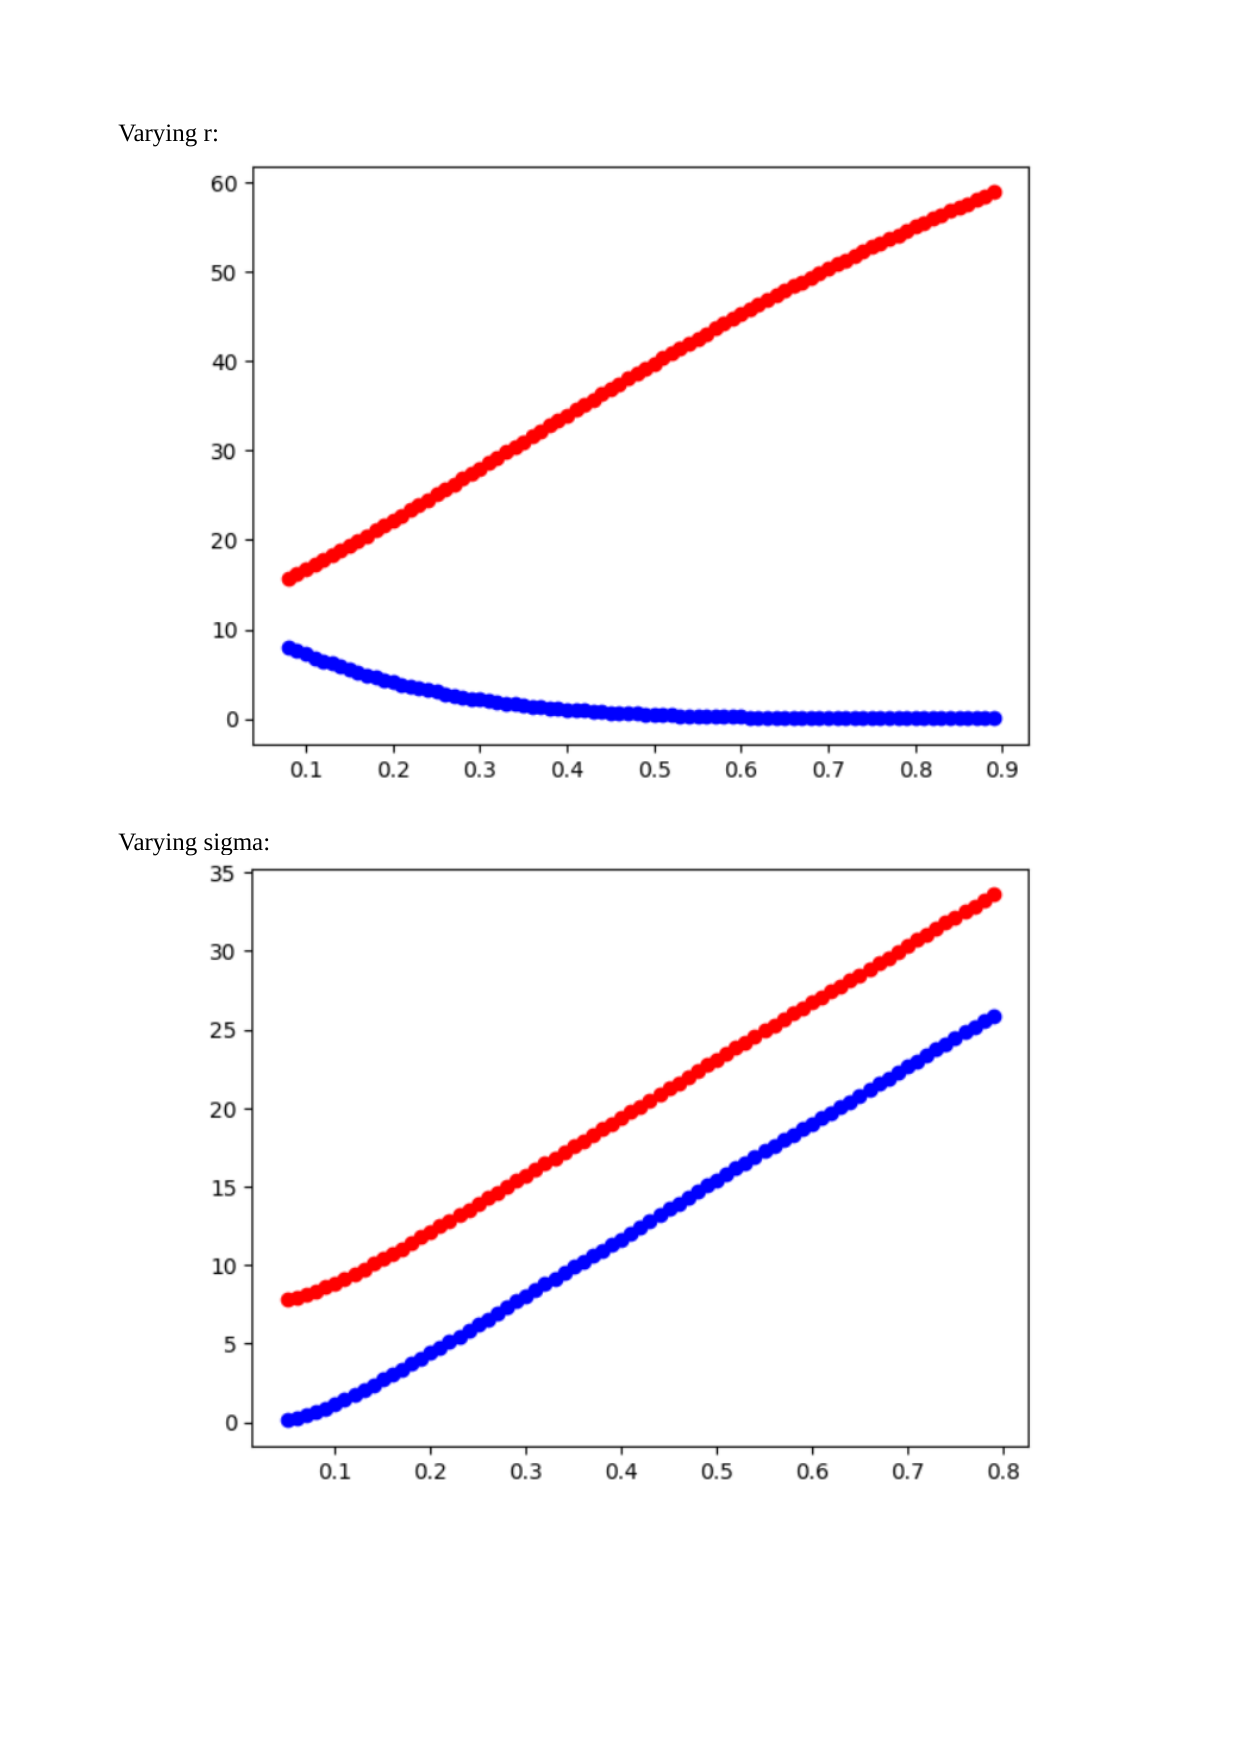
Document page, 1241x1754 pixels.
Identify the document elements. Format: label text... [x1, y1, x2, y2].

text Varying r: [118, 118, 1122, 147]
picture [200, 855, 1040, 1487]
text Varying sigma: [118, 827, 1122, 856]
picture [196, 146, 1044, 799]
